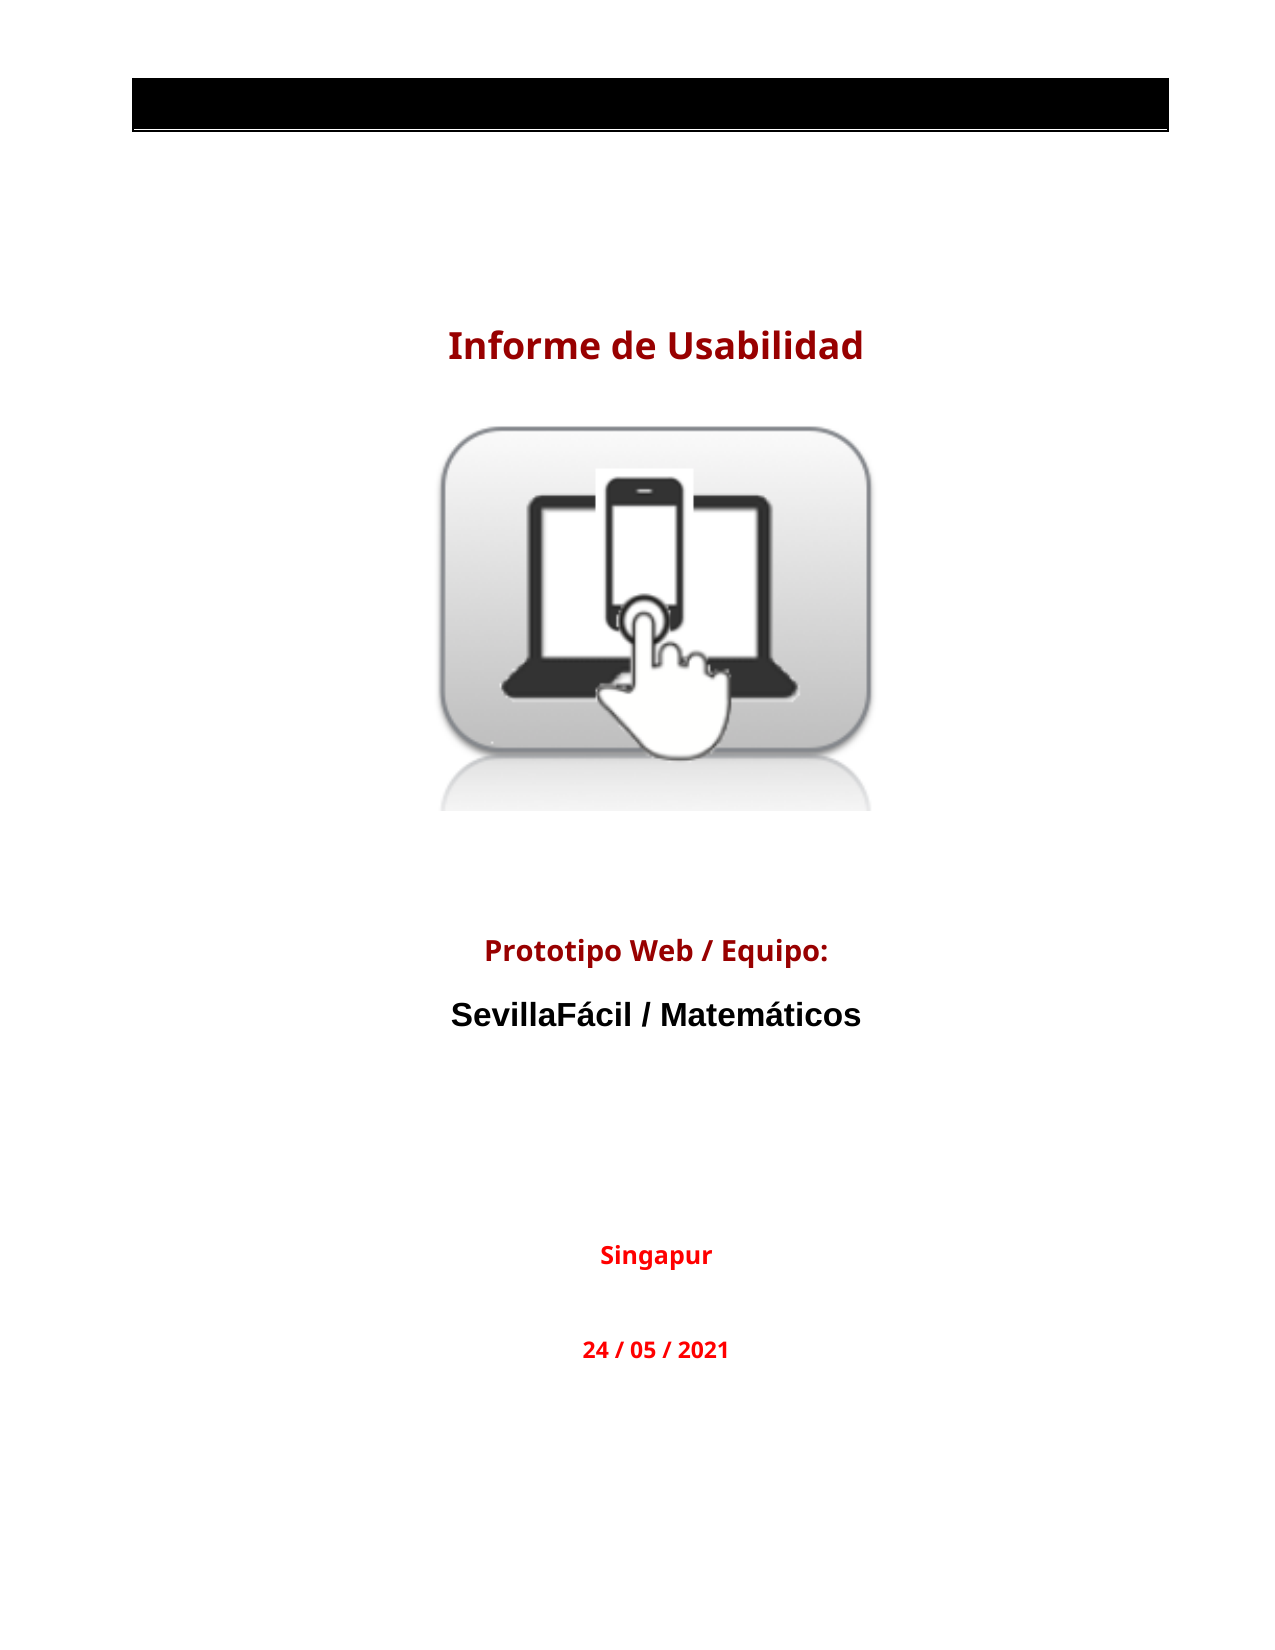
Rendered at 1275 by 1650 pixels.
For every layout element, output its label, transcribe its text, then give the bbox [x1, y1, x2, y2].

picture [427, 421, 886, 811]
text Prototipo Web / Equipo: [187, 930, 1125, 969]
text 24 / 05 / 2021 [187, 1334, 1125, 1366]
text Singapur [187, 1238, 1125, 1272]
text Informe de Usabilidad [187, 319, 1125, 370]
text SevillaFácil / Matemáticos [187, 994, 1125, 1033]
